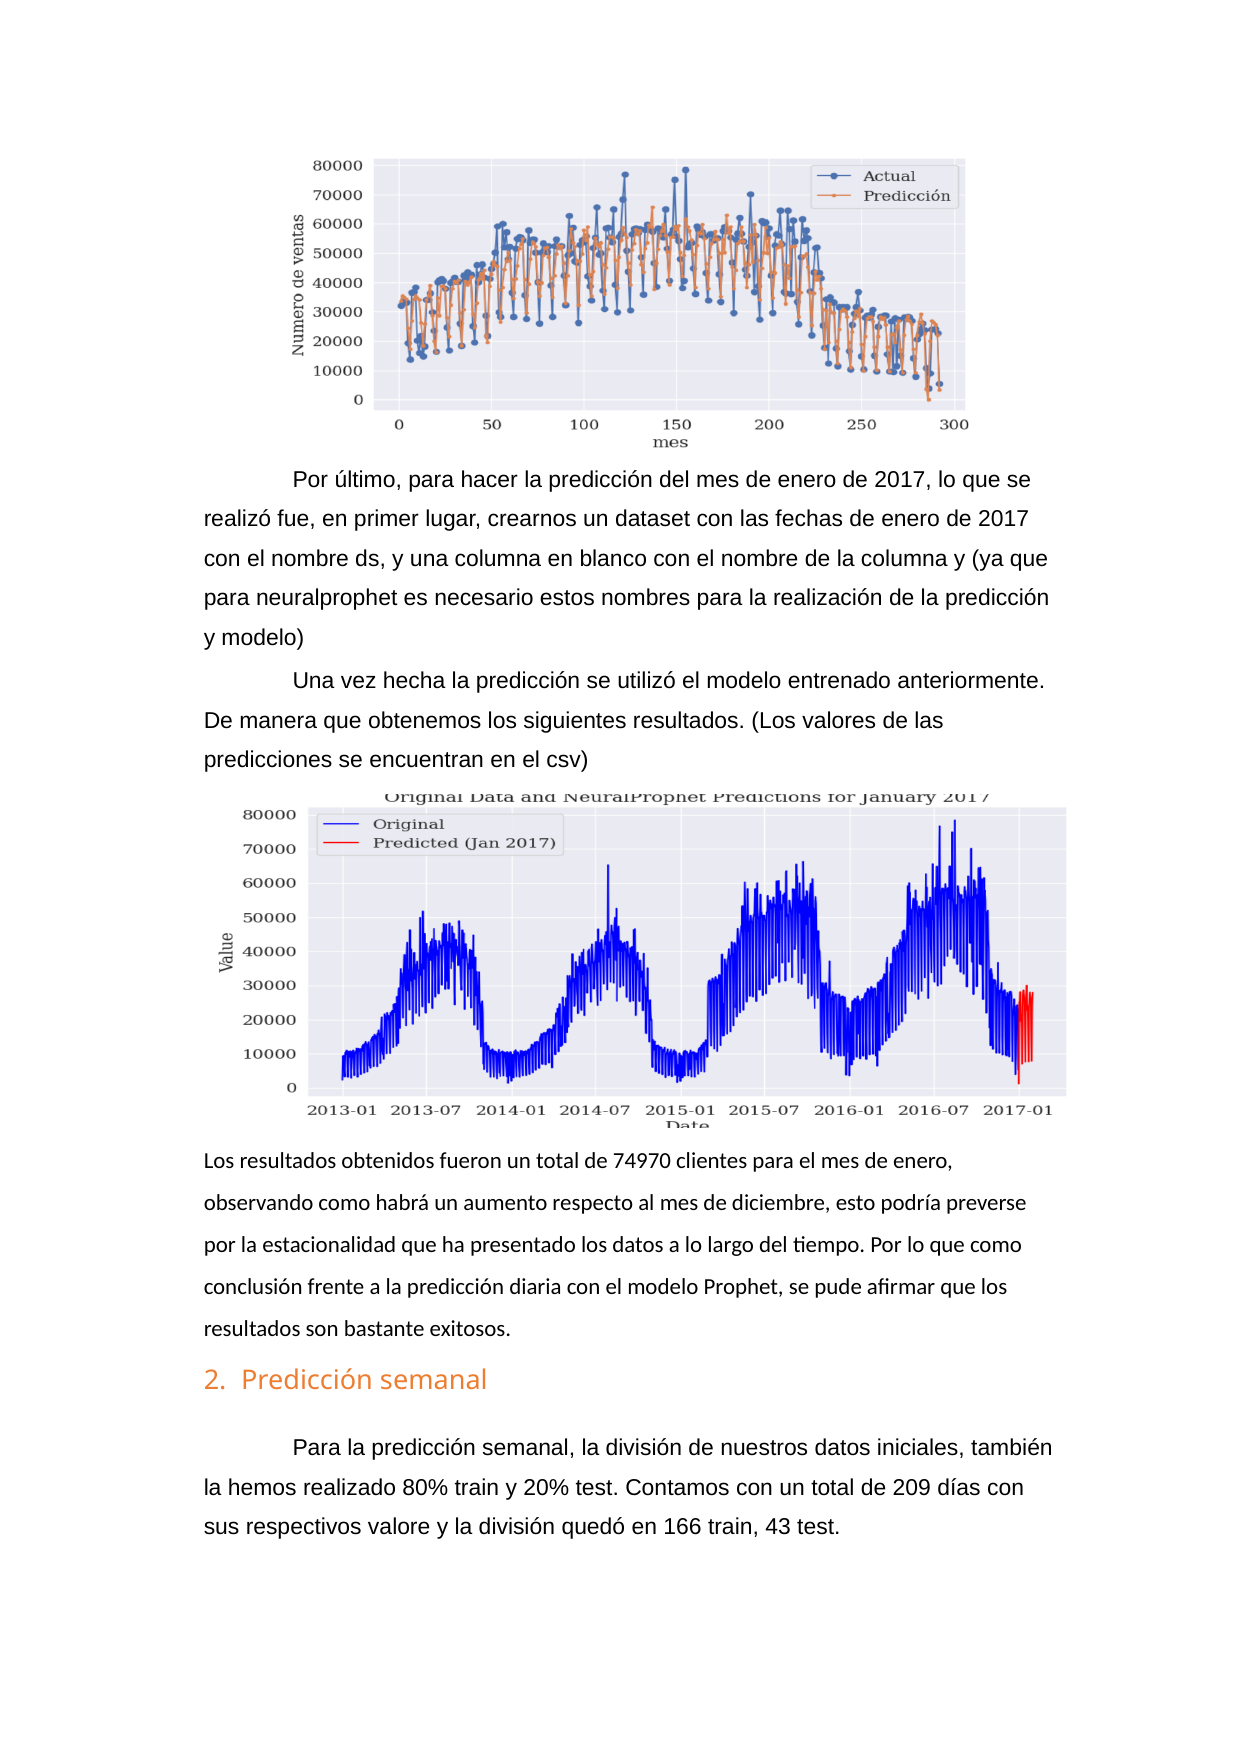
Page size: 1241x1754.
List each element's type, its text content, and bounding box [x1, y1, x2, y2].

text Una vez hecha la predicción se utilizó el modelo entrenado anteriormente. De manera que obtenemos los siguientes resultados. (Los valores de las predicciones se encuentran en el csv) [203, 667, 1063, 773]
text Por último, para hacer la predicción del mes de enero de 2017, lo que se realizó fue, en primer lugar, crearnos un dataset con las fechas de enero de 2017 con el nombre ds, y una columna en blanco con el nombre de la columna y (ya que para neuralprophet es necesario estos nombres para la realización de la predicción y modelo) [203, 466, 1063, 650]
list Predicción semanal [203, 1360, 1063, 1397]
text Para la predicción semanal, la división de nuestros datos iniciales, también la hemos realizado 80% train y 20% test. Contamos con un total de 209 días con sus respectivos valore y la división quedó en 166 train, 43 test. [203, 1434, 1063, 1539]
text Los resultados obtenidos fueron un total de 74970 clientes para el mes de enero, observando como habrá un aumento respecto al mes de diciembre, esto podría preverse por la estacionalidad que ha presentado los datos a lo largo del tiempo. Por lo que como conclusión frente a la predicción diaria con el modelo Prophet, se pude afirmar que los resultados son bastante exitosos. [203, 1146, 1063, 1342]
